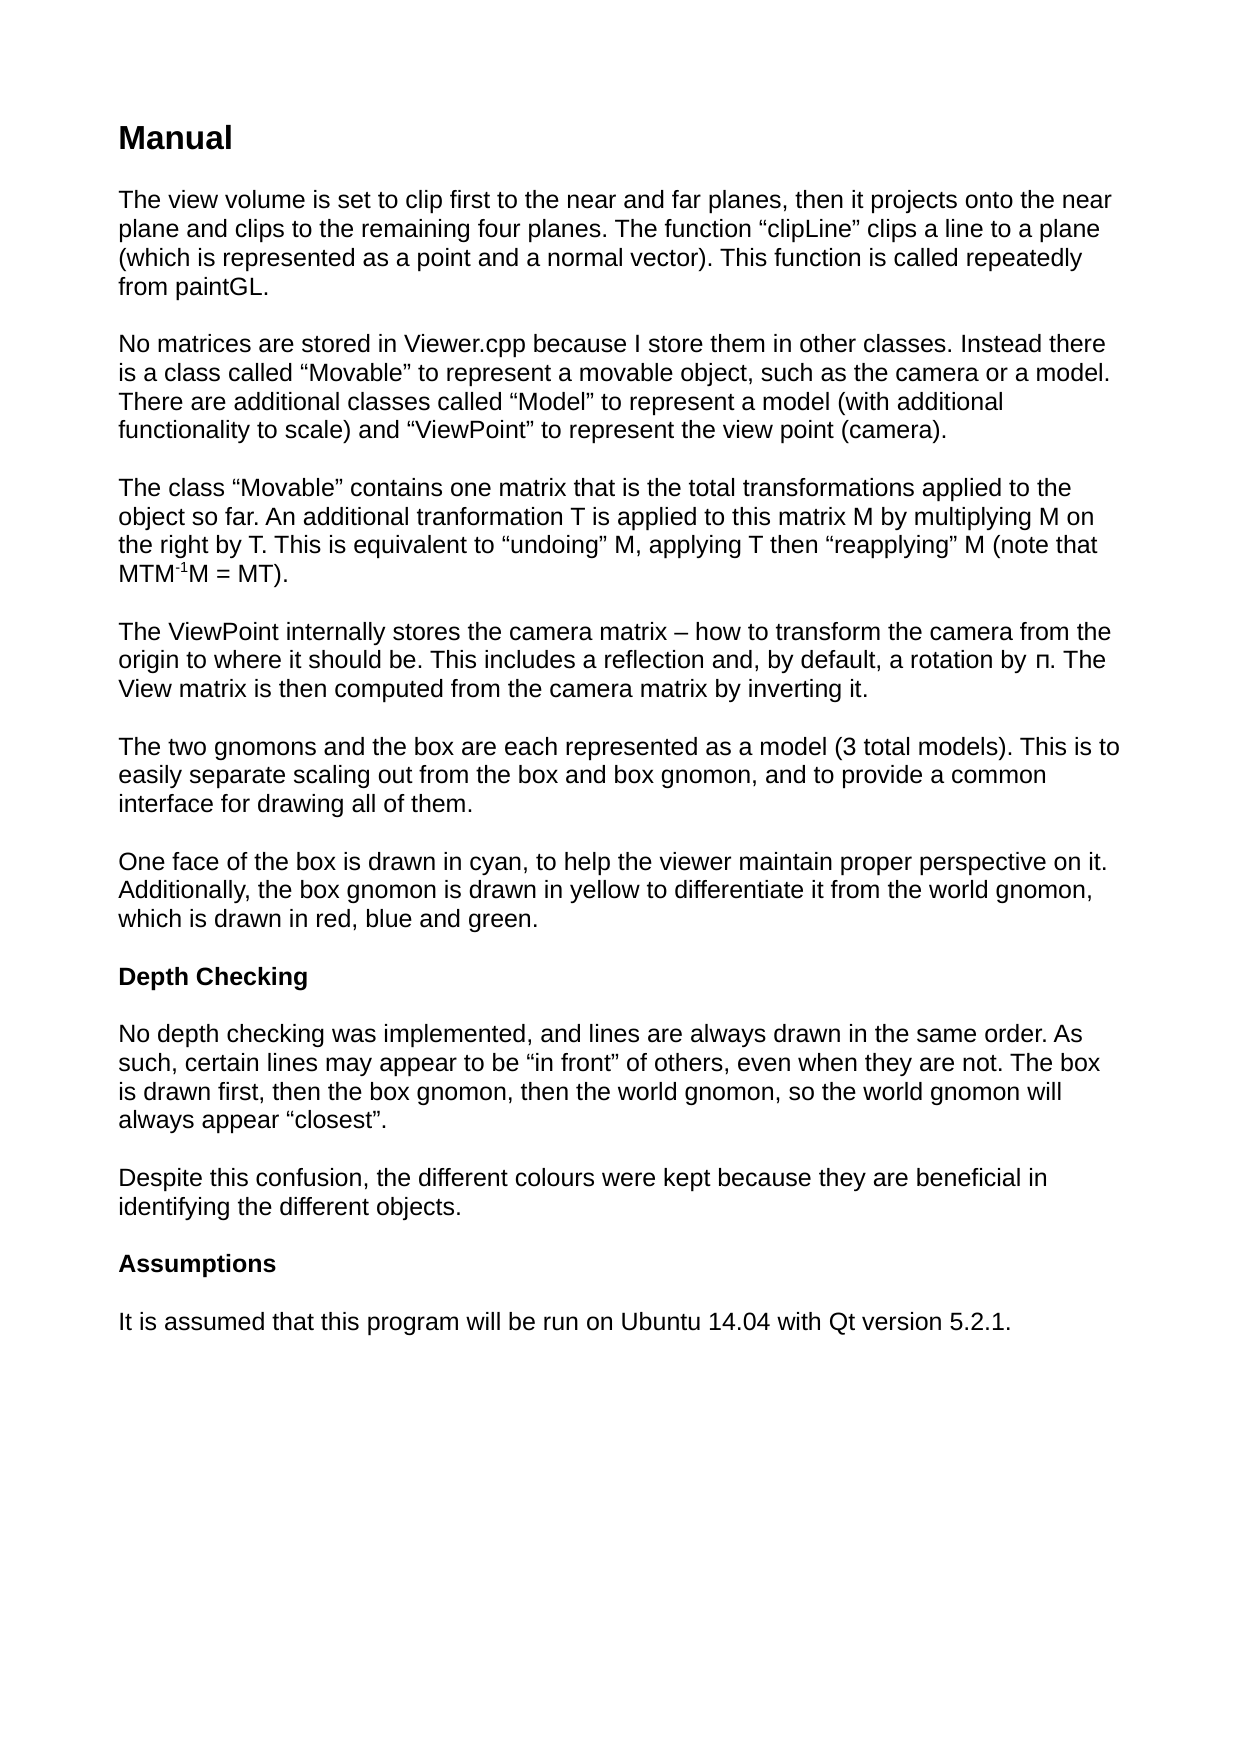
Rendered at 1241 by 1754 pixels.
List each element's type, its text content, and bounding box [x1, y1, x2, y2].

text No matrices are stored in Viewer.cpp because I store them in other classes. Instead there is a class called “Movable” to represent a movable object, such as the camera or a model. There are additional classes called “Model” to represent a model (with additional functionality to scale) and “ViewPoint” to represent the view point (camera). [118, 329, 1122, 444]
text The view volume is set to clip first to the near and far planes, then it projects onto the near plane and clips to the remaining four planes. The function “clipLine” clips a line to a plane (which is represented as a point and a normal vector). This function is called repeatedly from paintGL. [118, 185, 1122, 300]
text Despite this confusion, the different colours were kept because they are beneficial in identifying the different objects. [118, 1163, 1122, 1220]
text It is assumed that this program will be run on Ubuntu 14.04 with Qt version 5.2.1. [118, 1307, 1122, 1335]
text No depth checking was implemented, and lines are always drawn in the same order. As such, certain lines may appear to be “in front” of others, even when they are not. The box is drawn first, then the box gnomon, then the world gnomon, so the world gnomon will always appear “closest”. [118, 1019, 1122, 1134]
text One face of the box is drawn in cyan, to help the viewer maintain proper perspective on it. Additionally, the box gnomon is drawn in yellow to differentiate it from the world gnomon, which is drawn in red, blue and green. [118, 847, 1122, 933]
text The class “Movable” contains one matrix that is the total transformations applied to the object so far. An additional tranformation T is applied to this matrix M by multiplying M on the right by T. This is equivalent to “undoing” M, applying T then “reapplying” M (note that MTM-1M = MT). [118, 473, 1122, 588]
text The ViewPoint internally stores the camera matrix – how to transform the camera from the origin to where it should be. This includes a reflection and, by default, a rotation by ⲡ. The View matrix is then computed from the camera matrix by inverting it. [118, 617, 1122, 703]
text Assumptions [118, 1249, 1122, 1278]
text Depth Checking [118, 962, 1122, 990]
text Manual [118, 118, 1122, 157]
text The two gnomons and the box are each represented as a model (3 total models). This is to easily separate scaling out from the box and box gnomon, and to provide a common interface for drawing all of them. [118, 732, 1122, 818]
